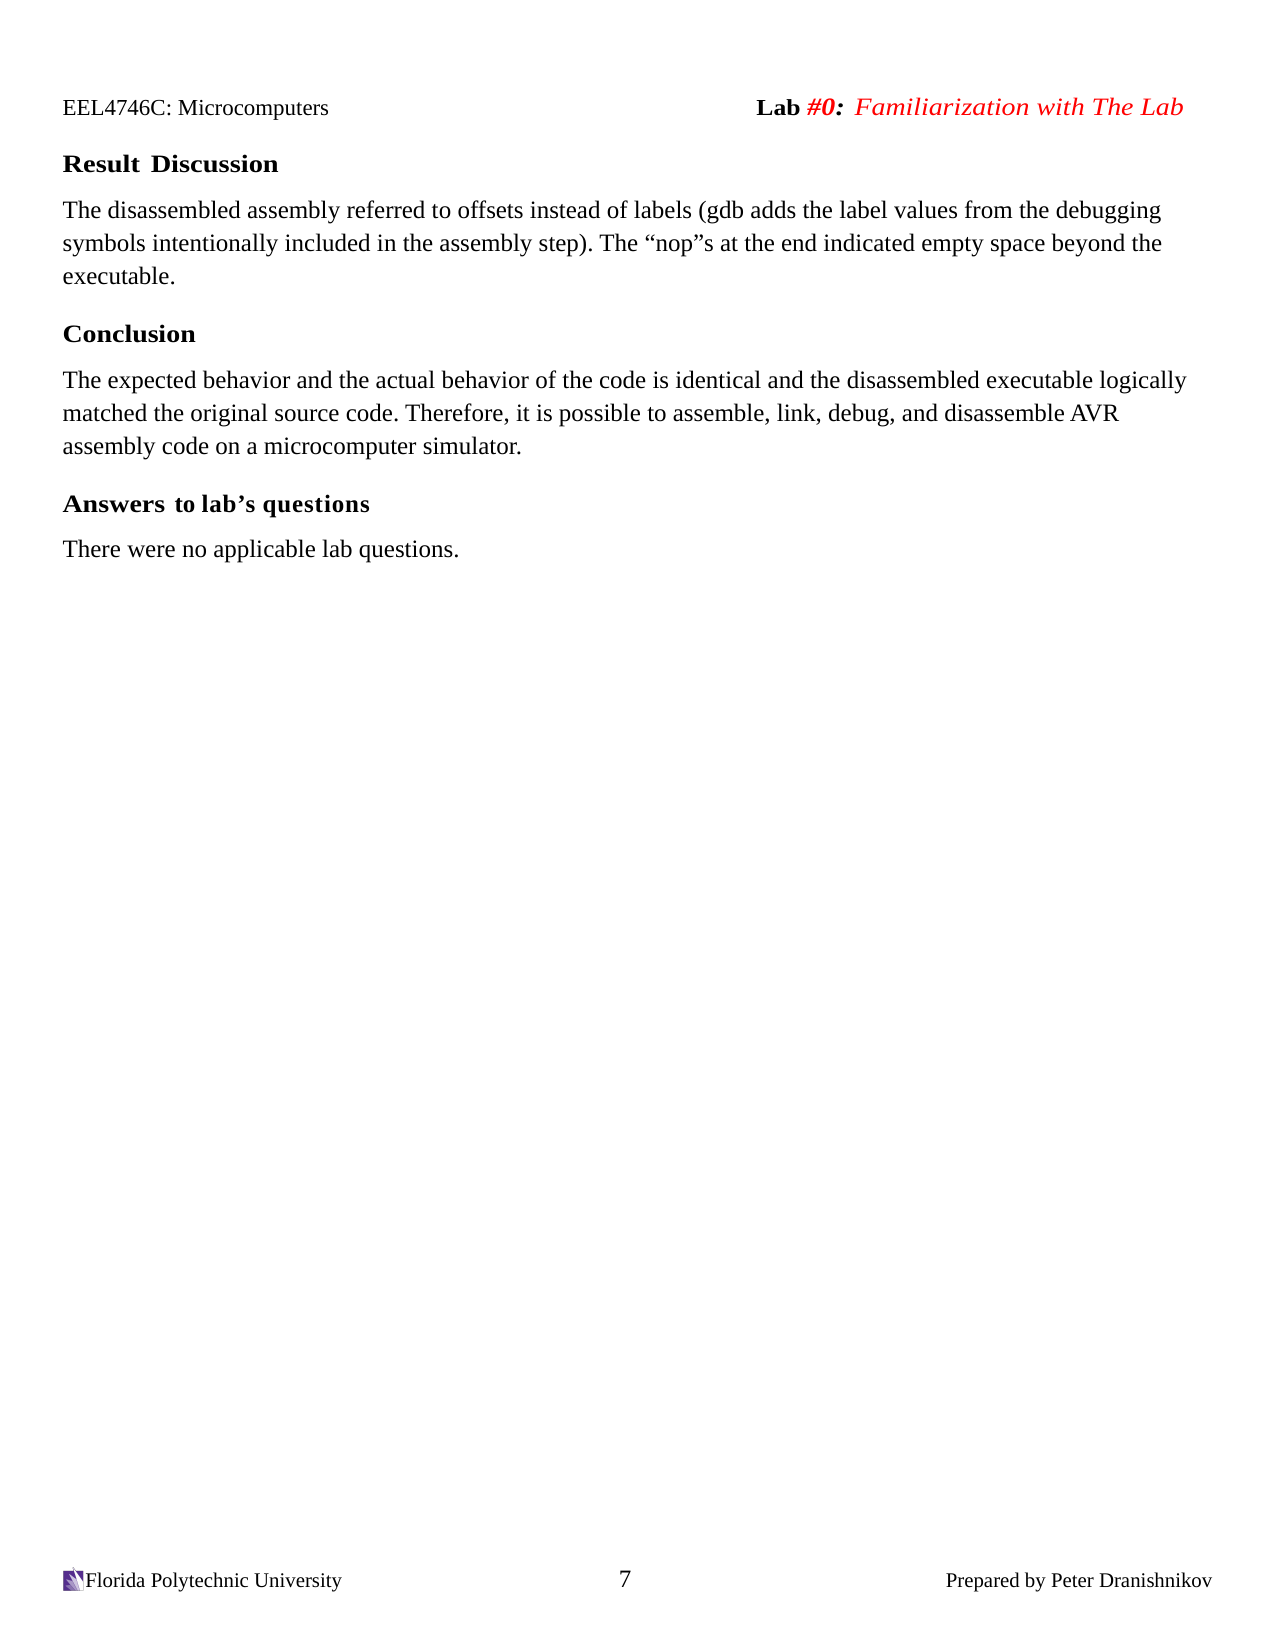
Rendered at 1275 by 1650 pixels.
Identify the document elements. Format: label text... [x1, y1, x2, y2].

picture [62, 1567, 86, 1591]
text There were no applicable lab questions. [62, 534, 1212, 563]
text The disassembled assembly referred to offsets instead of labels (gdb adds the label values from the debugging symbols intentionally included in the assembly step). The “nop”s at the end indicated empty space beyond the executable. [62, 195, 1212, 290]
text The expected behavior and the actual behavior of the code is identical and the disassembled executable logically matched the original source code. Therefore, it is possible to assemble, link, debug, and disassemble AVR assembly code on a microcomputer simulator. [62, 365, 1212, 459]
subtitle Result Discussion [62, 149, 1212, 178]
subtitle Answers to lab’s questions [62, 489, 1212, 517]
subtitle Conclusion [62, 319, 1212, 348]
